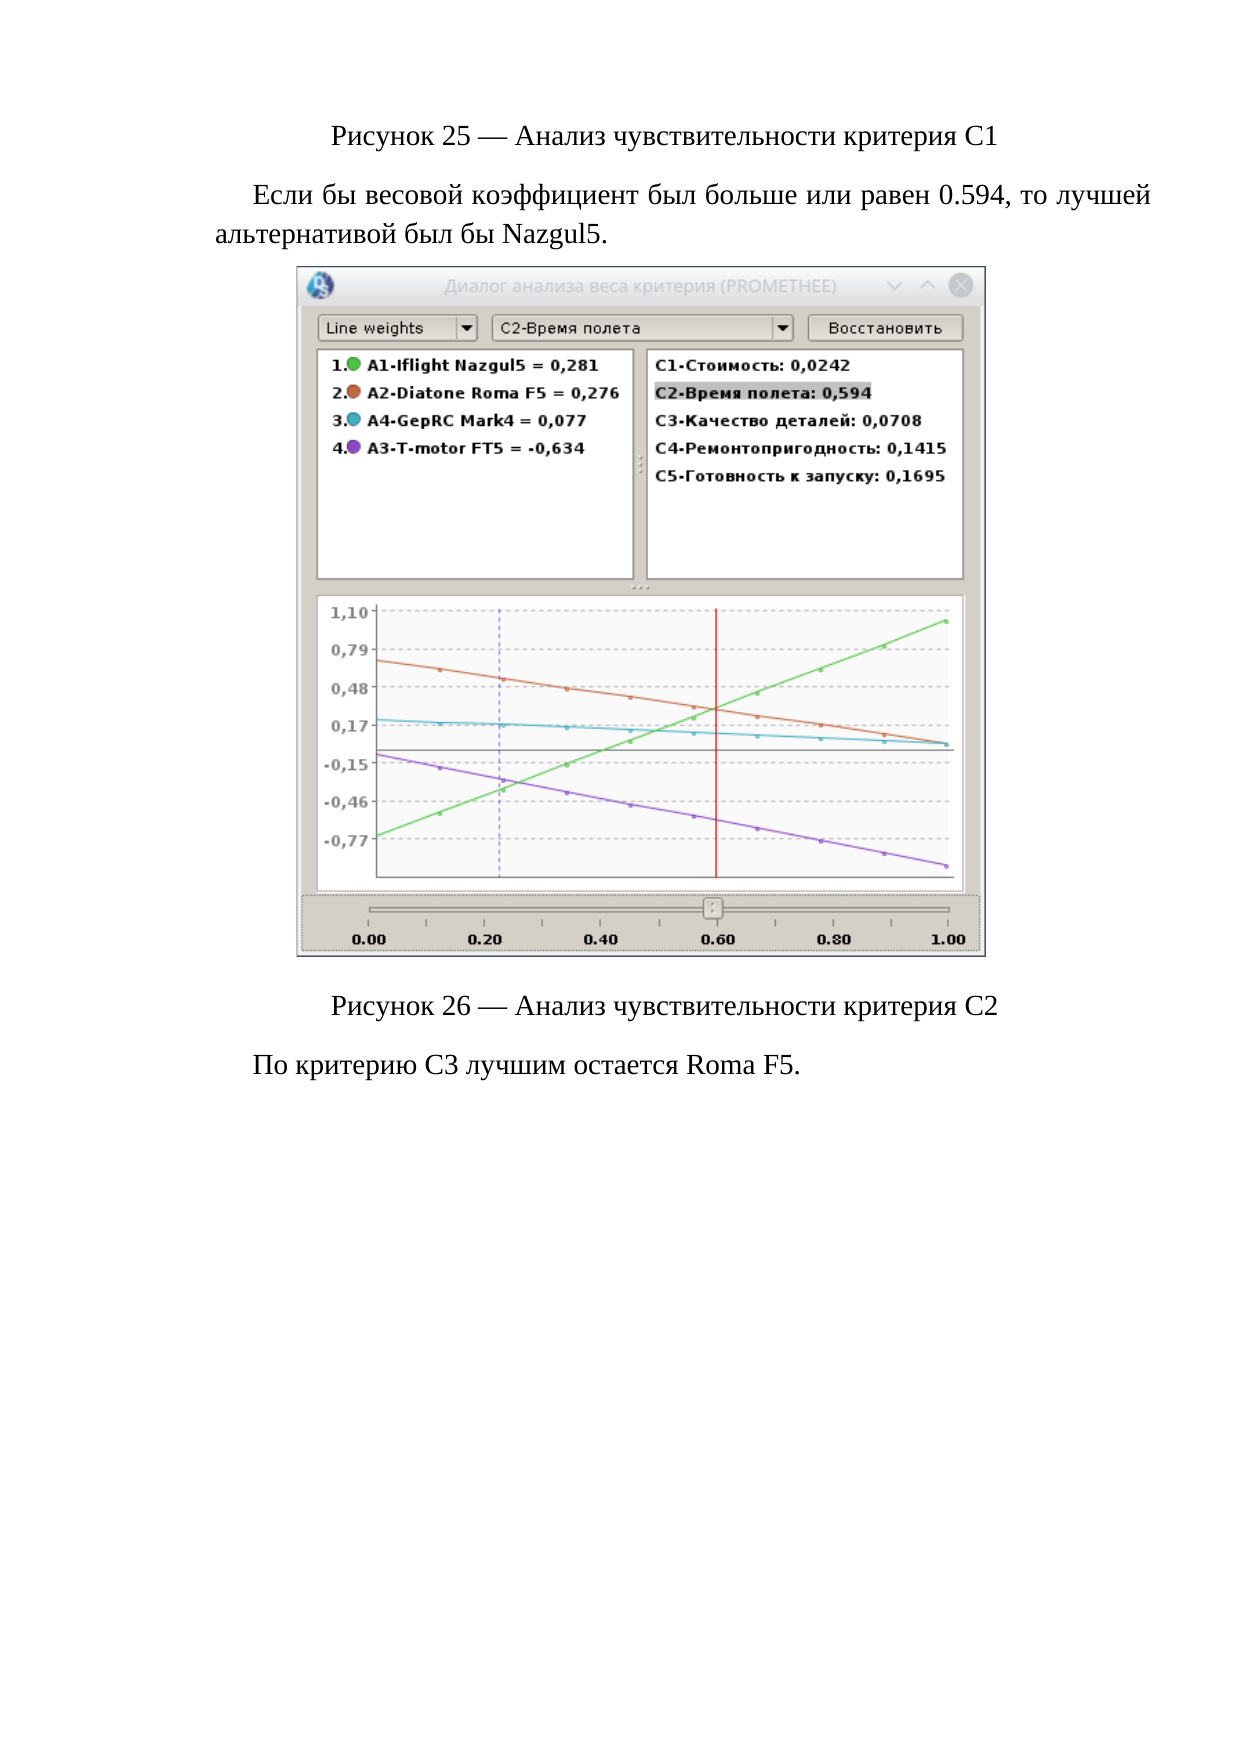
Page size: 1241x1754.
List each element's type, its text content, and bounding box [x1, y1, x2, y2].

picture [296, 266, 986, 957]
text По критерию С3 лучшим остается Roma F5. [215, 1047, 1152, 1081]
text Если бы весовой коэффициент был больше или равен 0.594, то лучшей альтернативой был бы Nazgul5. [215, 177, 1152, 249]
text Рисунок 26 — Анализ чувствительности критерия C2 [177, 988, 1152, 1021]
text Рисунок 25 — Анализ чувствительности критерия C1 [177, 118, 1152, 152]
